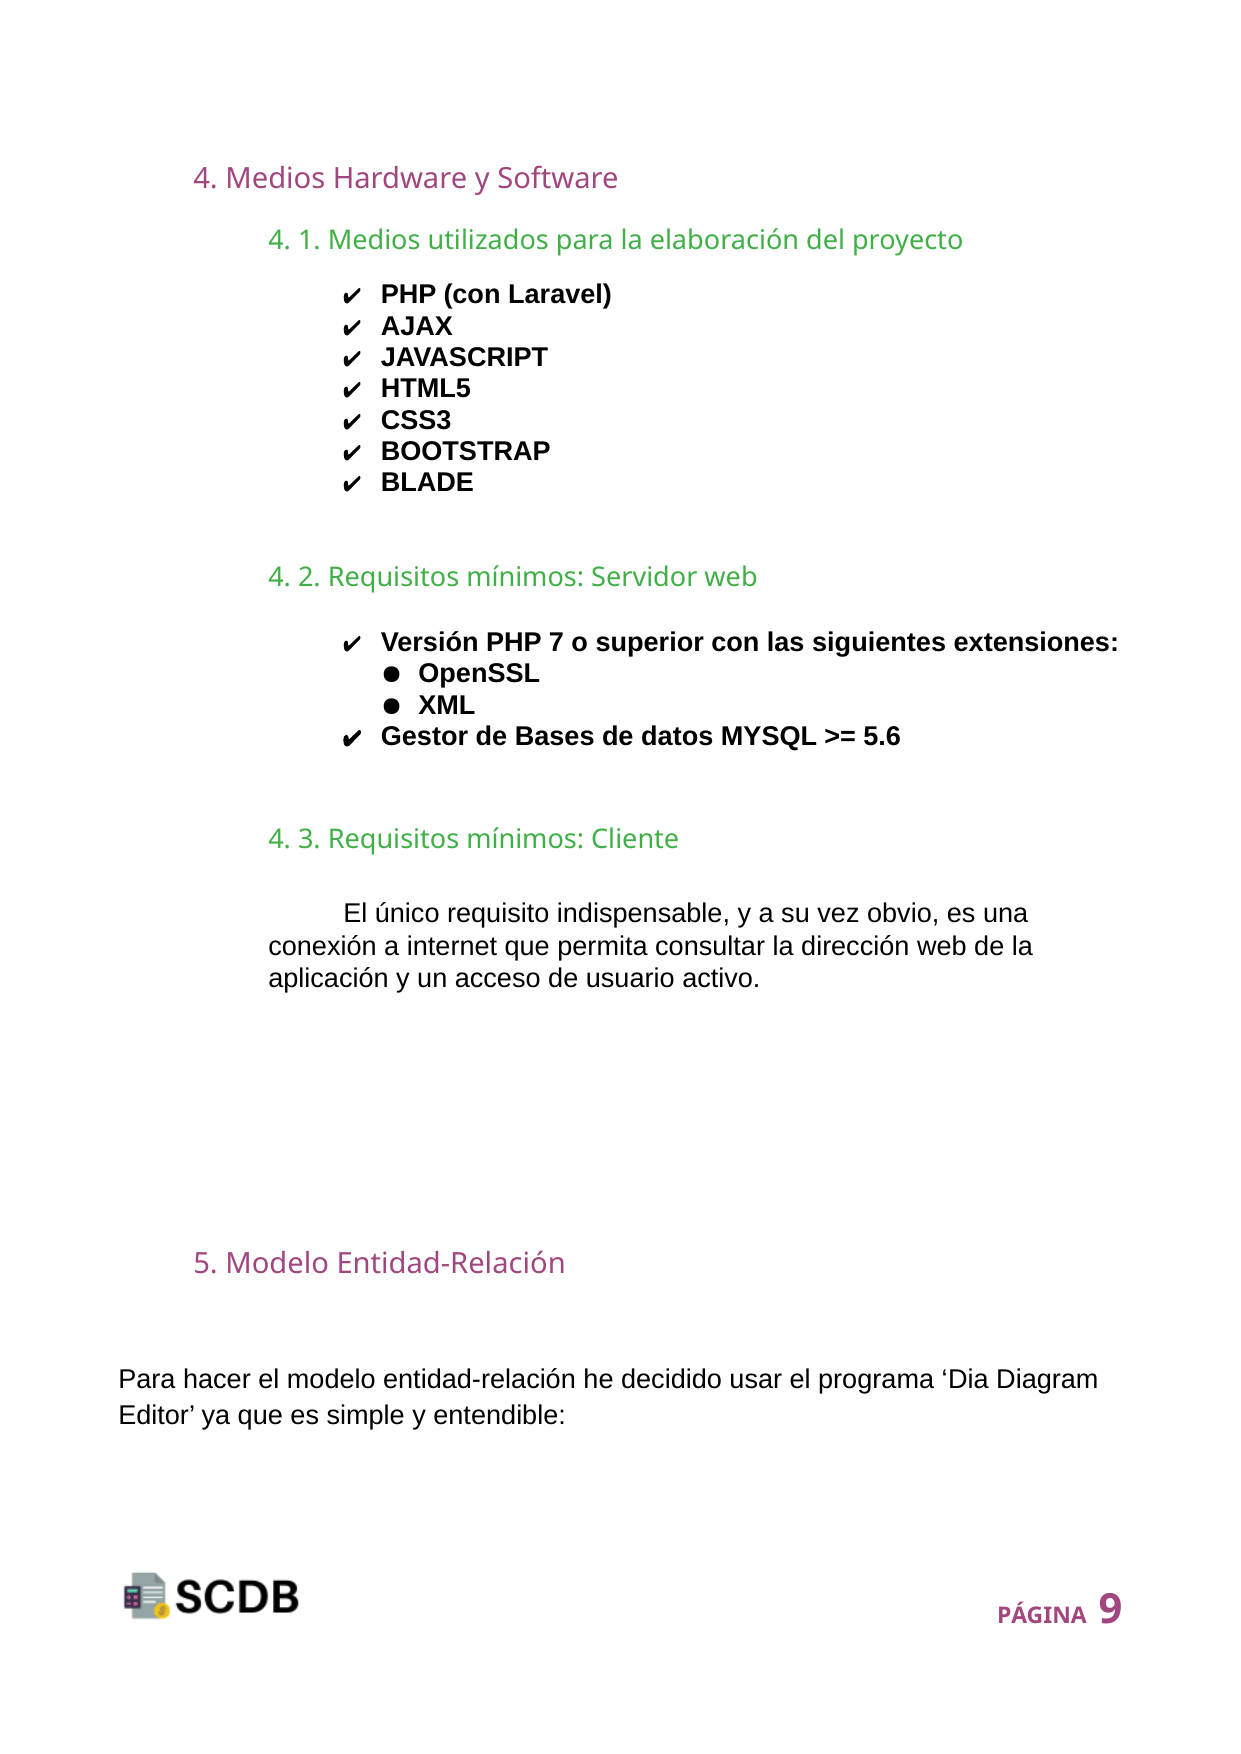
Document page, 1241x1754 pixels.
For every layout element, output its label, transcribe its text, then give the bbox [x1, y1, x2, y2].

list BOOTSTRAP [343, 435, 1122, 466]
text 4. Medios Hardware y Software [118, 158, 1122, 197]
list Gestor de Bases de datos MYSQL >= 5.6 [343, 720, 1122, 752]
text Para hacer el modelo entidad-relación he decidido usar el programa ‘Dia Diagram Editor’ ya que es simple y entendible: [118, 1363, 1122, 1430]
text 5. Modelo Entidad-Relación [118, 1243, 1122, 1282]
picture [122, 1569, 305, 1622]
list XML [381, 689, 1122, 720]
text 4. 1. Medios utilizados para la elaboración del proyecto [118, 218, 1122, 258]
list JAVASCRIPT [343, 341, 1122, 372]
text 4. 3. Requisitos mínimos: Cliente [118, 820, 1122, 857]
text El único requisito indispensable, y a su vez obvio, es una conexión a internet que permita consultar la dirección web de la aplicación y un acceso de usuario activo. [118, 893, 1122, 993]
list HTML5 [343, 372, 1122, 404]
list BLADE [343, 466, 1122, 498]
list PHP (con Laravel) [343, 278, 1122, 309]
list CSS3 [343, 404, 1122, 435]
text 4. 2. Requisitos mínimos: Servidor web [118, 555, 1122, 595]
list OpenSSL [381, 657, 1122, 689]
list Versión PHP 7 o superior con las siguientes extensiones: [343, 626, 1122, 657]
list AJAX [343, 309, 1122, 341]
